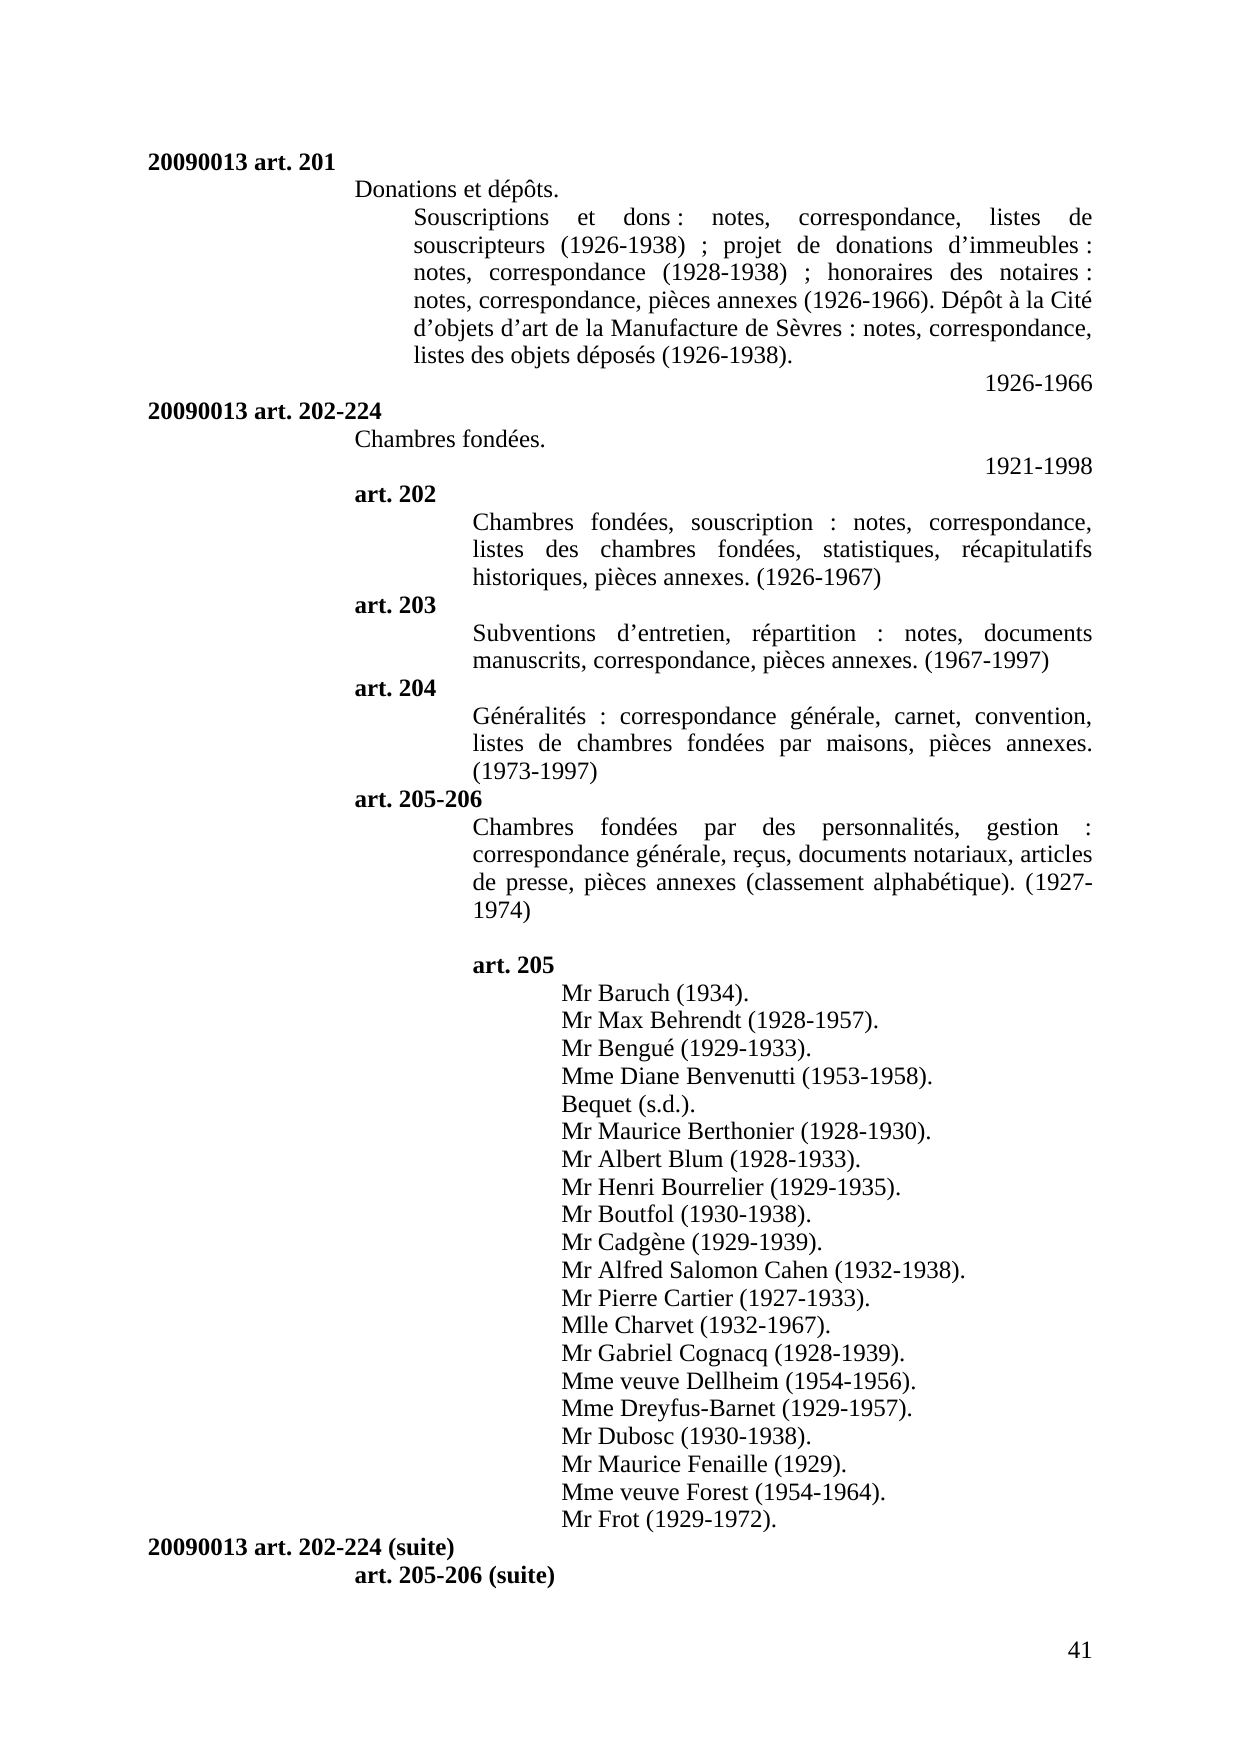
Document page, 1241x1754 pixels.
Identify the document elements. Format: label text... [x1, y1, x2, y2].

text Mr Baruch (1934). [561, 979, 1093, 1007]
text Mlle Charvet (1932-1967). [561, 1311, 1093, 1339]
text Chambres fondées, souscription : notes, correspondance, listes des chambres fondées, statistiques, récapitulatifs historiques, pièces annexes. (1926-1967) [472, 508, 1093, 591]
text Mr Max Behrendt (1928-1957). [561, 1007, 1093, 1034]
text Mr Albert Blum (1928-1933). [561, 1145, 1093, 1173]
text 20090013 art. 202-224 [148, 397, 1093, 425]
text Mme Dreyfus-Barnet (1929-1957). [561, 1394, 1093, 1422]
text art. 205 [472, 951, 1093, 979]
text Mr Cadgène (1929-1939). [561, 1228, 1093, 1256]
text Donations et dépôts. [354, 175, 1093, 203]
text Mr Gabriel Cognacq (1928-1939). [561, 1339, 1093, 1367]
text 20090013 art. 202-224 (suite) [148, 1533, 1093, 1561]
text Mme veuve Forest (1954-1964). [561, 1478, 1093, 1505]
text 1926-1966 [148, 369, 1093, 397]
text Généralités : correspondance générale, carnet, convention, listes de chambres fondées par maisons, pièces annexes. (1973-1997) [472, 702, 1093, 785]
text art. 202 [354, 480, 1093, 508]
text art. 203 [354, 591, 1093, 619]
text Mr Frot (1929-1972). [561, 1505, 1093, 1533]
text Bequet (s.d.). [561, 1090, 1093, 1117]
text art. 204 [354, 674, 1093, 702]
text Mr Bengué (1929-1933). [561, 1034, 1093, 1062]
text Mr Henri Bourrelier (1929-1935). [561, 1173, 1093, 1201]
text Mr Boutfol (1930-1938). [561, 1201, 1093, 1228]
text Mr Maurice Fenaille (1929). [561, 1450, 1093, 1478]
text Mr Dubosc (1930-1938). [561, 1422, 1093, 1450]
text 20090013 art. 201 [148, 148, 1093, 175]
text Chambres fondées. [354, 425, 1093, 452]
text Mr Alfred Salomon Cahen (1932-1938). [561, 1256, 1093, 1284]
text 1921-1998 [148, 452, 1093, 480]
text Chambres fondées par des personnalités, gestion : correspondance générale, reçus, documents notariaux, articles de presse, pièces annexes (classement alphabétique). (1927-1974) [472, 813, 1093, 923]
text Souscriptions et dons : notes, correspondance, listes de souscripteurs (1926-1938) ; projet de donations d’immeubles : notes, correspondance (1928-1938) ; honoraires des notaires : notes, correspondance, pièces annexes (1926-1966). Dépôt à la Cité d’objets d’art de la Manufacture de Sèvres : notes, correspondance, listes des objets déposés (1926-1938). [413, 203, 1093, 369]
text Mme Diane Benvenutti (1953-1958). [561, 1062, 1093, 1090]
text Mme veuve Dellheim (1954-1956). [561, 1367, 1093, 1394]
text art. 205-206 (suite) [354, 1561, 1093, 1588]
text Mr Pierre Cartier (1927-1933). [561, 1284, 1093, 1311]
text art. 205-206 [354, 785, 1093, 813]
text Mr Maurice Berthonier (1928-1930). [561, 1117, 1093, 1145]
text Subventions d’entretien, répartition : notes, documents manuscrits, correspondance, pièces annexes. (1967-1997) [472, 619, 1093, 674]
